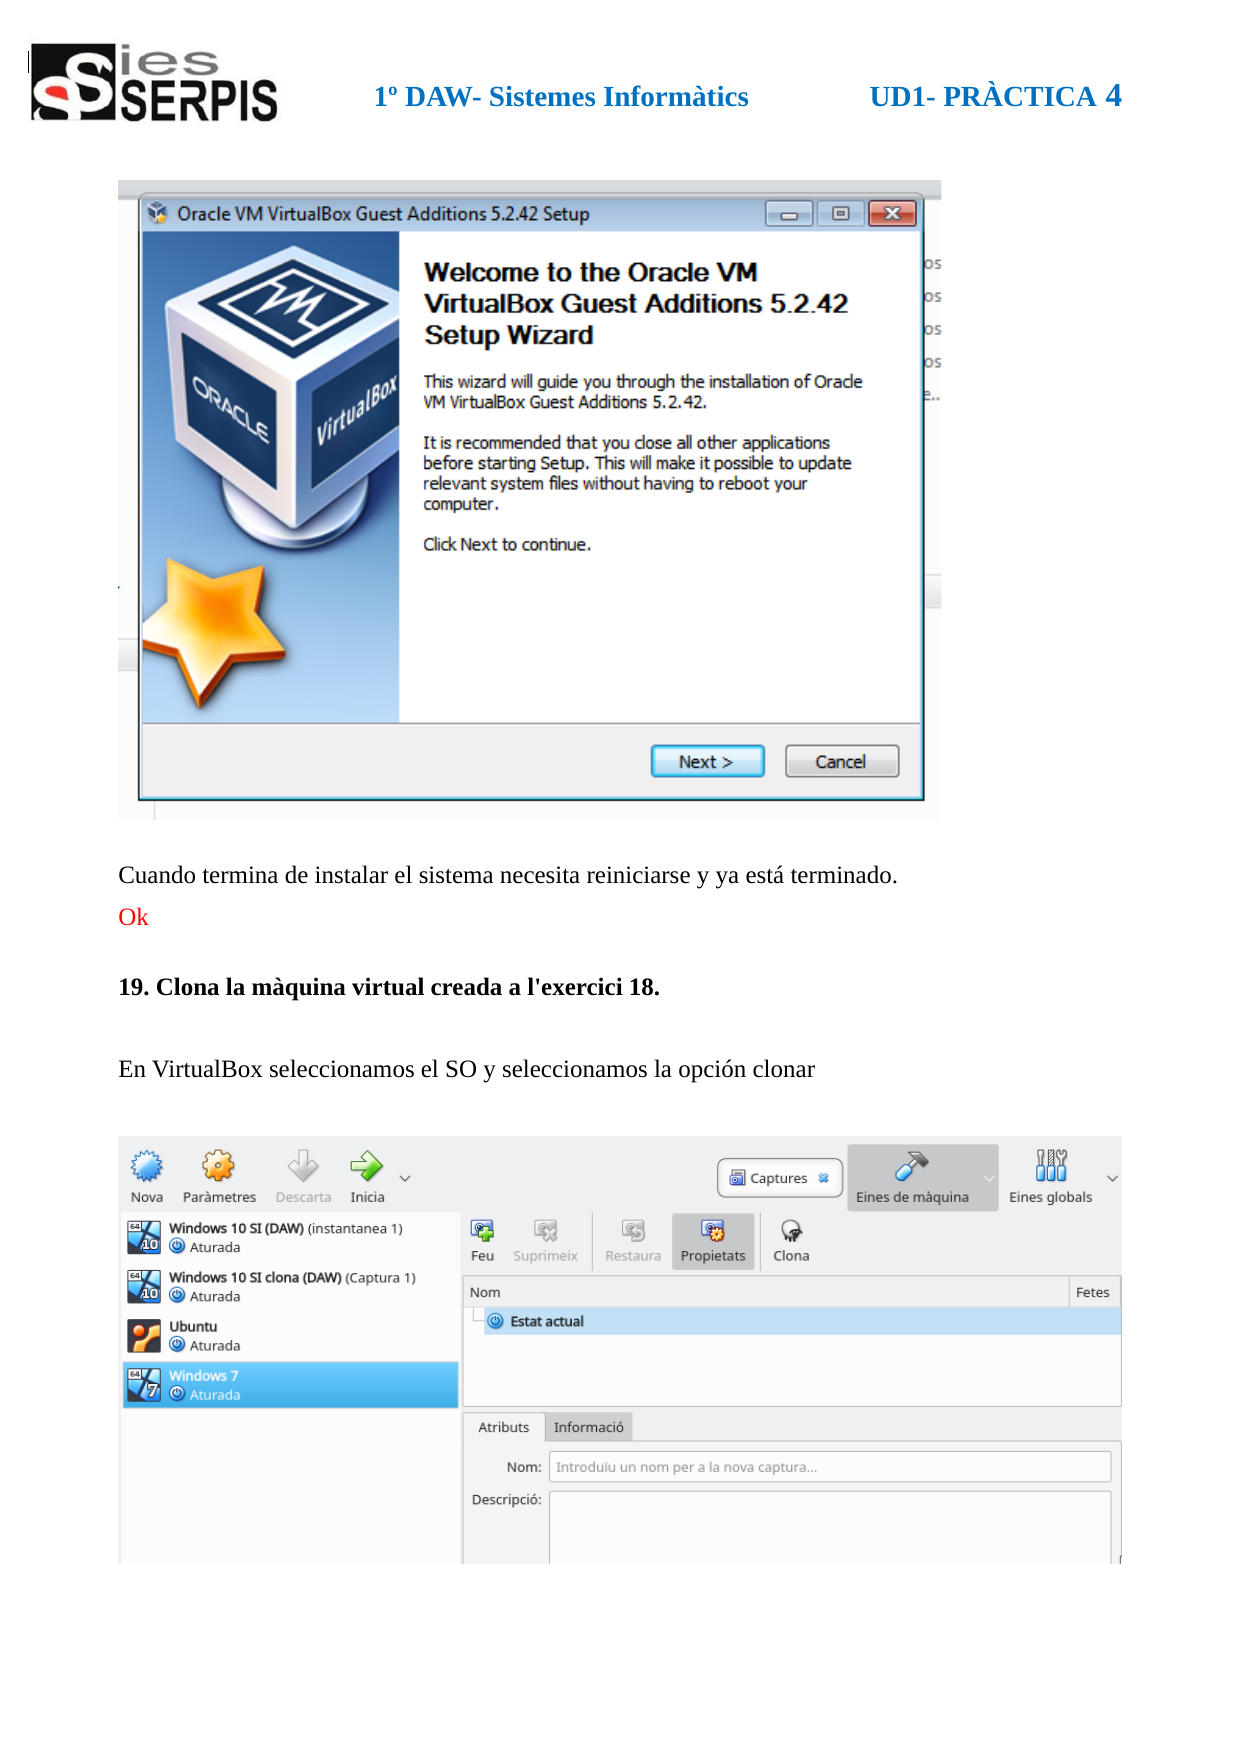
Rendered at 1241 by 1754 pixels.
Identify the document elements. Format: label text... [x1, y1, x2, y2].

text Ok [118, 902, 1122, 931]
text En VirtualBox seleccionamos el SO y seleccionamos la opción clonar [118, 1054, 1122, 1083]
text 19. Clona la màquina virtual creada a l'exercici 18. [118, 972, 1122, 1001]
text Cuando termina de instalar el sistema necesita reiniciarse y ya está terminado. [118, 861, 1122, 889]
